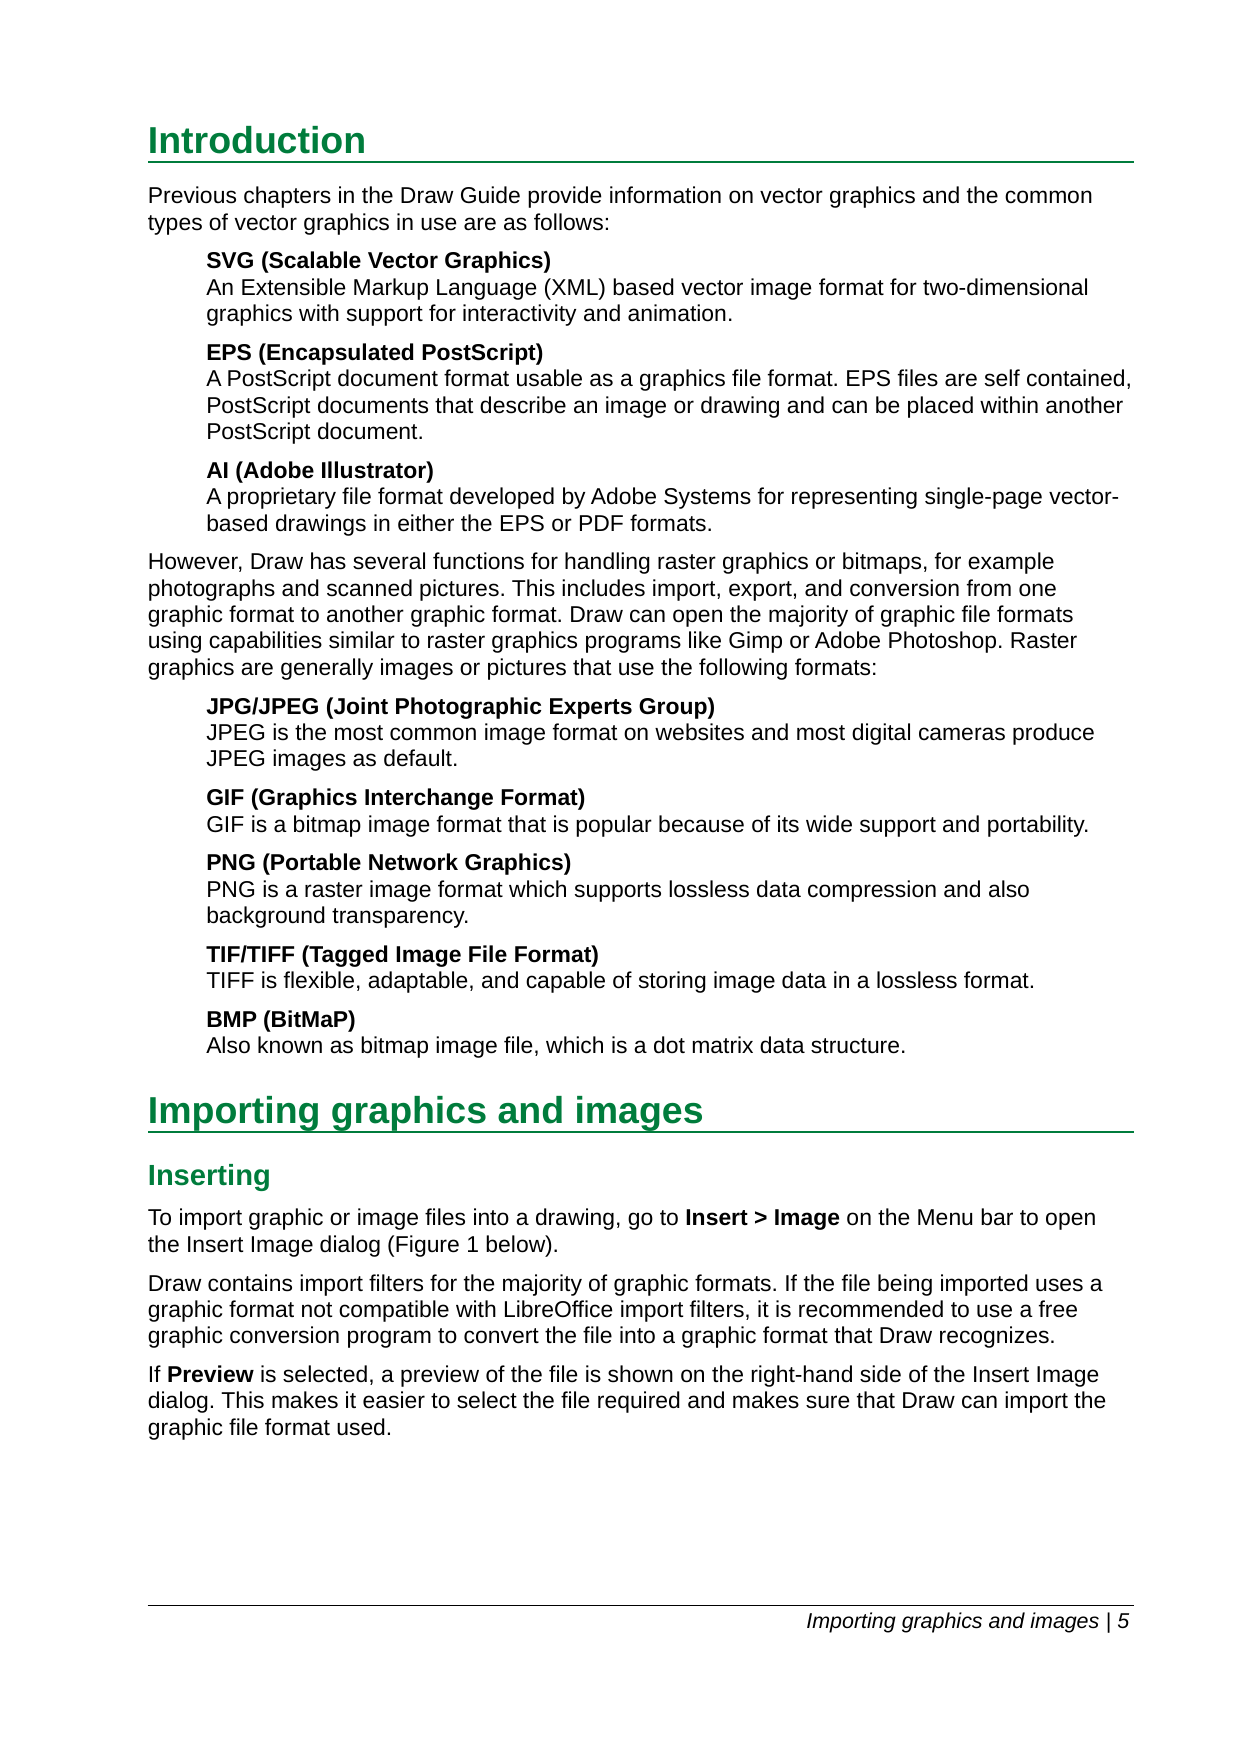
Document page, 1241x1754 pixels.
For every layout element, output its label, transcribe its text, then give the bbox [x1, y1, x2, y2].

text Also known as bitmap image file, which is a dot matrix data structure. [206, 1032, 1134, 1059]
text Previous chapters in the Draw Guide provide information on vector graphics and the common types of vector graphics in use are as follows: [148, 182, 1134, 235]
text To import graphic or image files into a drawing, go to Insert > Image on the Menu bar to open the Insert Image dialog (Figure 1 below). [148, 1204, 1134, 1257]
text PNG is a raster image format which supports lossless data compression and also background transparency. [206, 876, 1134, 928]
text SVG (Scalable Vector Graphics) [206, 247, 1134, 274]
text PNG (Portable Network Graphics) [206, 849, 1134, 876]
subtitle Inserting [148, 1158, 1134, 1192]
text EPS (Encapsulated PostScript) [206, 339, 1134, 365]
text JPG/JPEG (Joint Photographic Experts Group) [206, 693, 1134, 719]
text However, Draw has several functions for handling raster graphics or bitmaps, for example photographs and scanned pictures. This includes import, export, and conversion from one graphic format to another graphic format. Draw can open the majority of graphic file formats using capabilities similar to raster graphics programs like Gimp or Adobe Photoshop. Raster graphics are generally images or pictures that use the following formats: [148, 548, 1134, 680]
text JPEG is the most common image format on websites and most digital cameras produce JPEG images as default. [206, 719, 1134, 772]
subtitle Introduction [148, 118, 1134, 161]
text An Extensible Markup Language (XML) based vector image format for two-dimensional graphics with support for interactivity and animation. [206, 274, 1134, 326]
text Draw contains import filters for the majority of graphic formats. If the file being imported uses a graphic format not compatible with LibreOffice import filters, it is recommended to use a free graphic conversion program to convert the file into a graphic format that Draw recognizes. [148, 1269, 1134, 1348]
text A proprietary file format developed by Adobe Systems for representing single-page vector-based drawings in either the EPS or PDF formats. [206, 483, 1134, 536]
text If Preview is selected, a preview of the file is shown on the right-hand side of the Insert Image dialog. This makes it easier to select the file required and makes sure that Draw can import the graphic file format used. [148, 1361, 1134, 1440]
text BMP (BitMaP) [206, 1006, 1134, 1032]
text A PostScript document format usable as a graphics file format. EPS files are self contained, PostScript documents that describe an image or drawing and can be placed within another PostScript document. [206, 365, 1134, 444]
text TIF/TIFF (Tagged Image File Format) [206, 941, 1134, 967]
text AI (Adobe Illustrator) [206, 457, 1134, 483]
text GIF (Graphics Interchange Format) [206, 784, 1134, 811]
text GIF is a bitmap image format that is popular because of its wide support and portability. [206, 811, 1134, 837]
subtitle Importing graphics and images [148, 1088, 1134, 1131]
text TIFF is flexible, adaptable, and capable of storing image data in a lossless format. [206, 967, 1134, 994]
